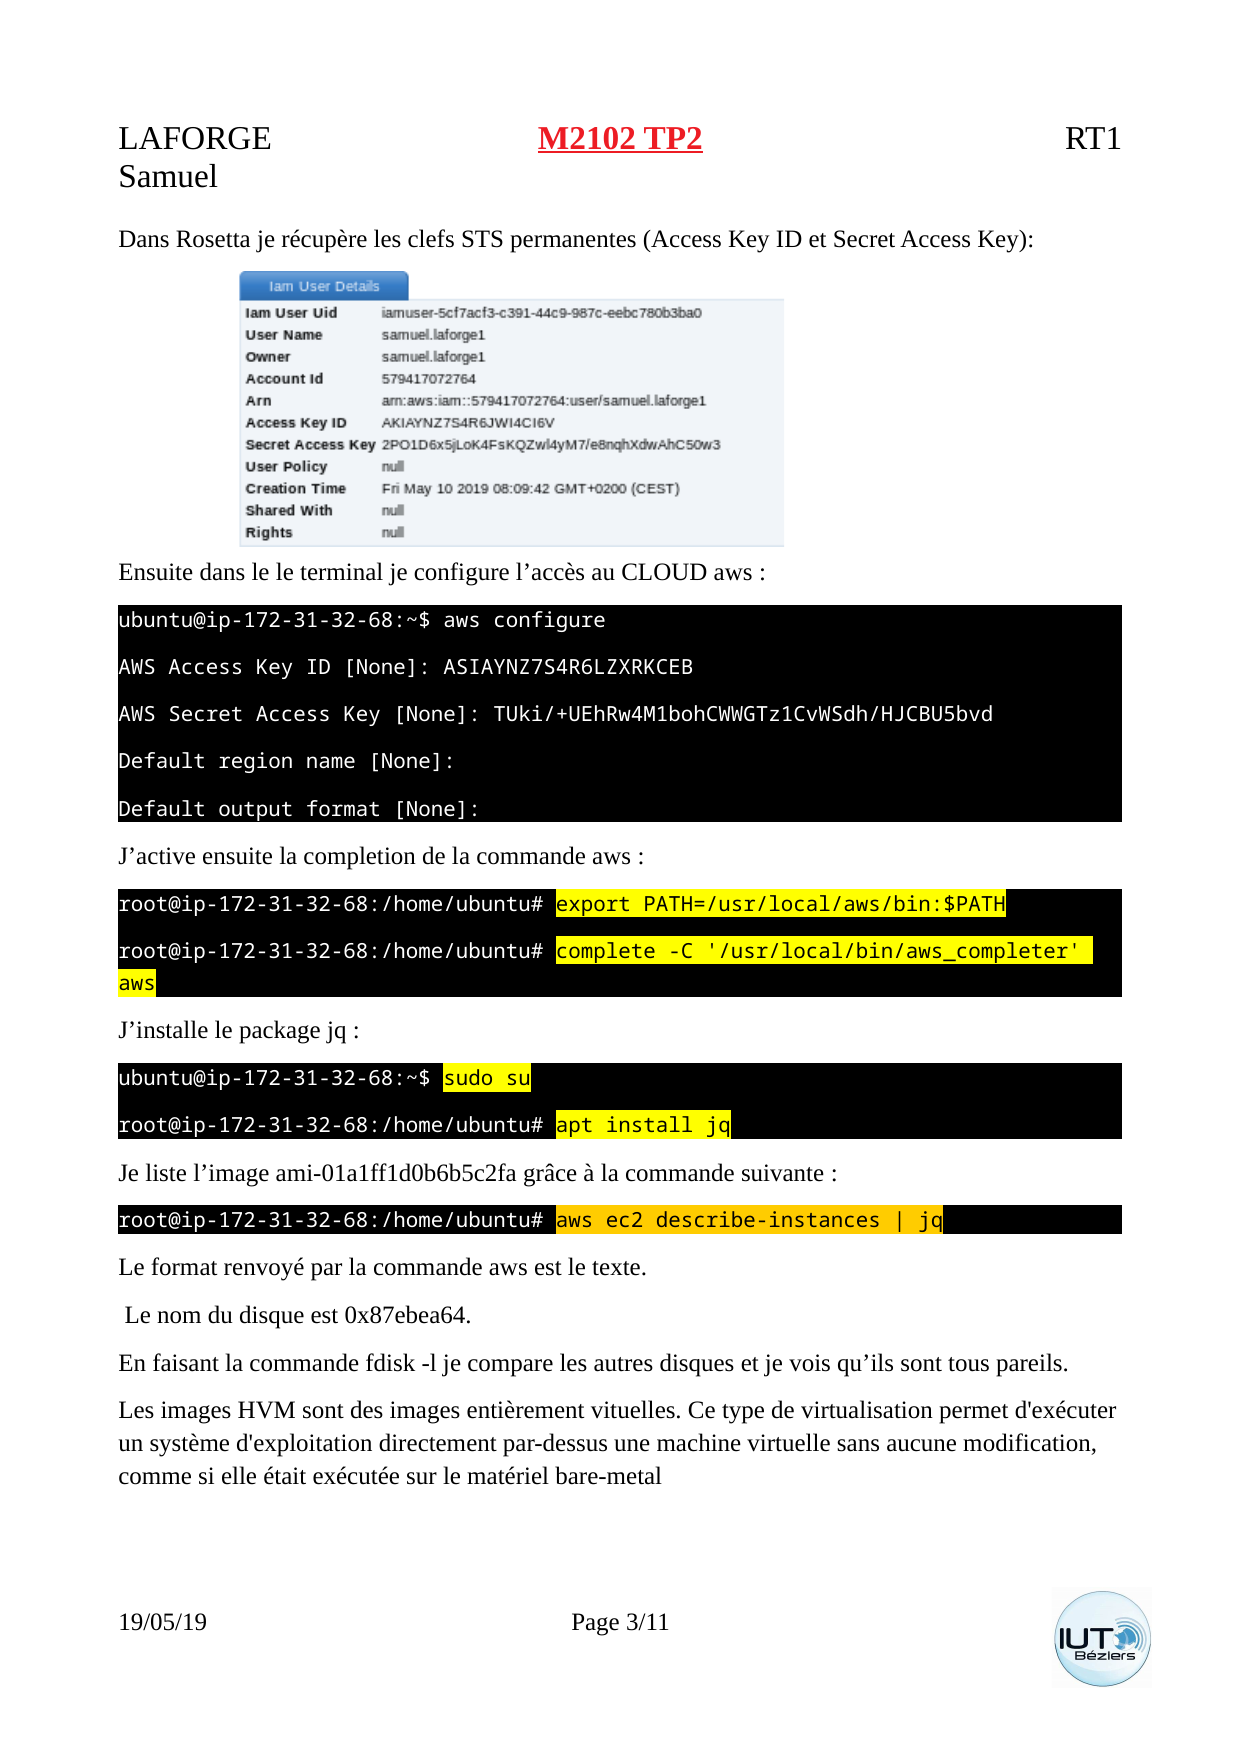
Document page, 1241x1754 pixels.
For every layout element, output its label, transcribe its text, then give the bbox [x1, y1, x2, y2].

text root@ip-172-31-32-68:/home/ubuntu# aws ec2 describe-instances | jq [556, 1205, 1122, 1234]
text J’installe le package jq : [118, 1016, 1122, 1044]
text Le nom du disque est 0x87ebea64. [118, 1300, 1122, 1329]
text En faisant la commande fdisk -l je compare les autres disques et je vois qu’ils sont tous pareils. [118, 1348, 1122, 1376]
text J’active ensuite la completion de la commande aws : [118, 841, 1122, 870]
text Je liste l’image ami-01a1ff1d0b6b5c2fa grâce à la commande suivante : [118, 1158, 1122, 1186]
text Ensuite dans le le terminal je configure l’accès au CLOUD aws : [118, 557, 1122, 586]
text AWS Secret Access Key [None]: TUki/+UEhRw4M1bohCWWGTz1CvWSdh/HJCBU5bvd [118, 699, 1122, 728]
text ubuntu@ip-172-31-32-68:~$ aws configure [606, 605, 1122, 633]
text root@ip-172-31-32-68:/home/ubuntu# complete -C '/usr/local/bin/aws_completer' aws [118, 936, 1122, 997]
text AWS Access Key ID [None]: ASIAYNZ7S4R6LZXRKCEB [693, 652, 1122, 681]
text Les images HVM sont des images entièrement vituelles. Ce type de virtualisation permet d'exécuter un système d'exploitation directement par-dessus une machine virtuelle sans aucune modification, comme si elle était exécutée sur le matériel bare-metal [118, 1395, 1122, 1490]
text root@ip-172-31-32-68:/home/ubuntu# export PATH=/usr/local/aws/bin:$PATH [118, 889, 1122, 917]
picture [1051, 1587, 1153, 1688]
picture [235, 271, 785, 547]
text Default output format [None]: [493, 794, 1122, 822]
text Dans Rosetta je récupère les clefs STS permanentes (Access Key ID et Secret Access Key): [118, 224, 1122, 253]
text root@ip-172-31-32-68:/home/ubuntu# apt install jq [556, 1110, 1122, 1139]
text ubuntu@ip-172-31-32-68:~$ sudo su [443, 1063, 1122, 1092]
text Default region name [None]: [468, 747, 1122, 775]
text Le format renvoyé par la commande aws est le texte. [118, 1252, 1122, 1281]
